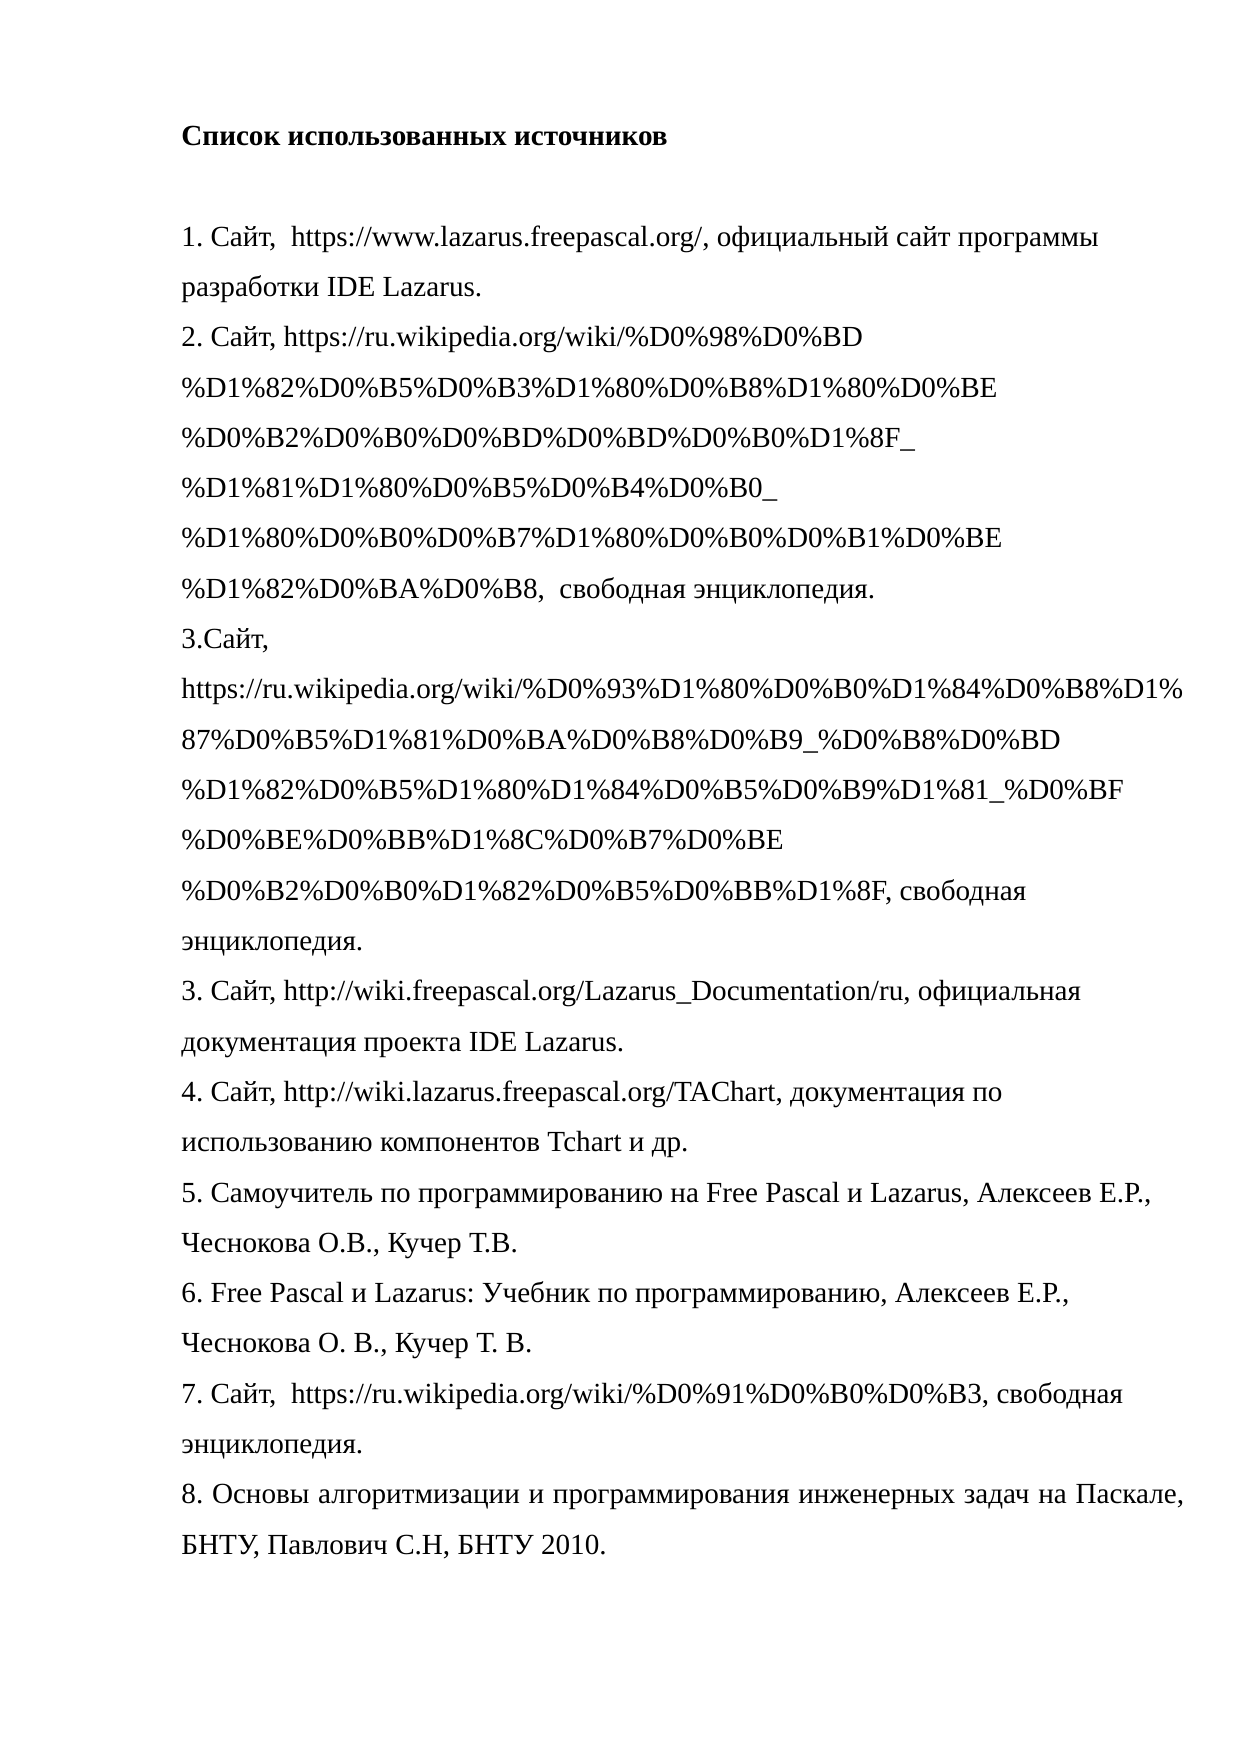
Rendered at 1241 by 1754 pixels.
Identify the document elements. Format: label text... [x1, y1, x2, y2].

text 5. Самоучитель по программированию на Free Pascal и Lazarus, Алексеев Е.Р., Чеснокова О.В., Кучер Т.В. [181, 1175, 1185, 1258]
text 4. Сайт, http://wiki.lazarus.freepascal.org/TAChart, документация по использованию компонентов Tchart и др. [181, 1074, 1185, 1158]
text 2. Сайт, https://ru.wikipedia.org/wiki/%D0%98%D0%BD%D1%82%D0%B5%D0%B3%D1%80%D0%B8%D1%80%D0%BE%D0%B2%D0%B0%D0%BD%D0%BD%D0%B0%D1%8F_%D1%81%D1%80%D0%B5%D0%B4%D0%B0_%D1%80%D0%B0%D0%B7%D1%80%D0%B0%D0%B1%D0%BE%D1%82%D0%BA%D0%B8, свободная энциклопедия. [181, 319, 1185, 604]
text 6. Free Pascal и Lazarus: Учебник по программированию, Алексеев Е.Р., Чеснокова О. В., Кучер Т. В. [181, 1275, 1185, 1359]
text 8. Основы алгоритмизации и программирования инженерных задач на Паскале, БНТУ, Павлович С.Н, БНТУ 2010. [181, 1477, 1185, 1560]
text 3.Сайт, https://ru.wikipedia.org/wiki/%D0%93%D1%80%D0%B0%D1%84%D0%B8%D1%87%D0%B5%D1%81%D0%BA%D0%B8%D0%B9_%D0%B8%D0%BD%D1%82%D0%B5%D1%80%D1%84%D0%B5%D0%B9%D1%81_%D0%BF%D0%BE%D0%BB%D1%8C%D0%B7%D0%BE%D0%B2%D0%B0%D1%82%D0%B5%D0%BB%D1%8F, свободная энциклопедия. [181, 621, 1185, 957]
text 1. Сайт, https://www.lazarus.freepascal.org/, официальный сайт программы разработки IDE Lazarus. [181, 219, 1185, 303]
text 7. Сайт, https://ru.wikipedia.org/wiki/%D0%91%D0%B0%D0%B3, свободная энциклопедия. [181, 1376, 1185, 1460]
text Список использованных источников [181, 118, 1185, 152]
text 3. Сайт, http://wiki.freepascal.org/Lazarus_Documentation/ru, официальная документация проекта IDE Lazarus. [181, 973, 1185, 1057]
